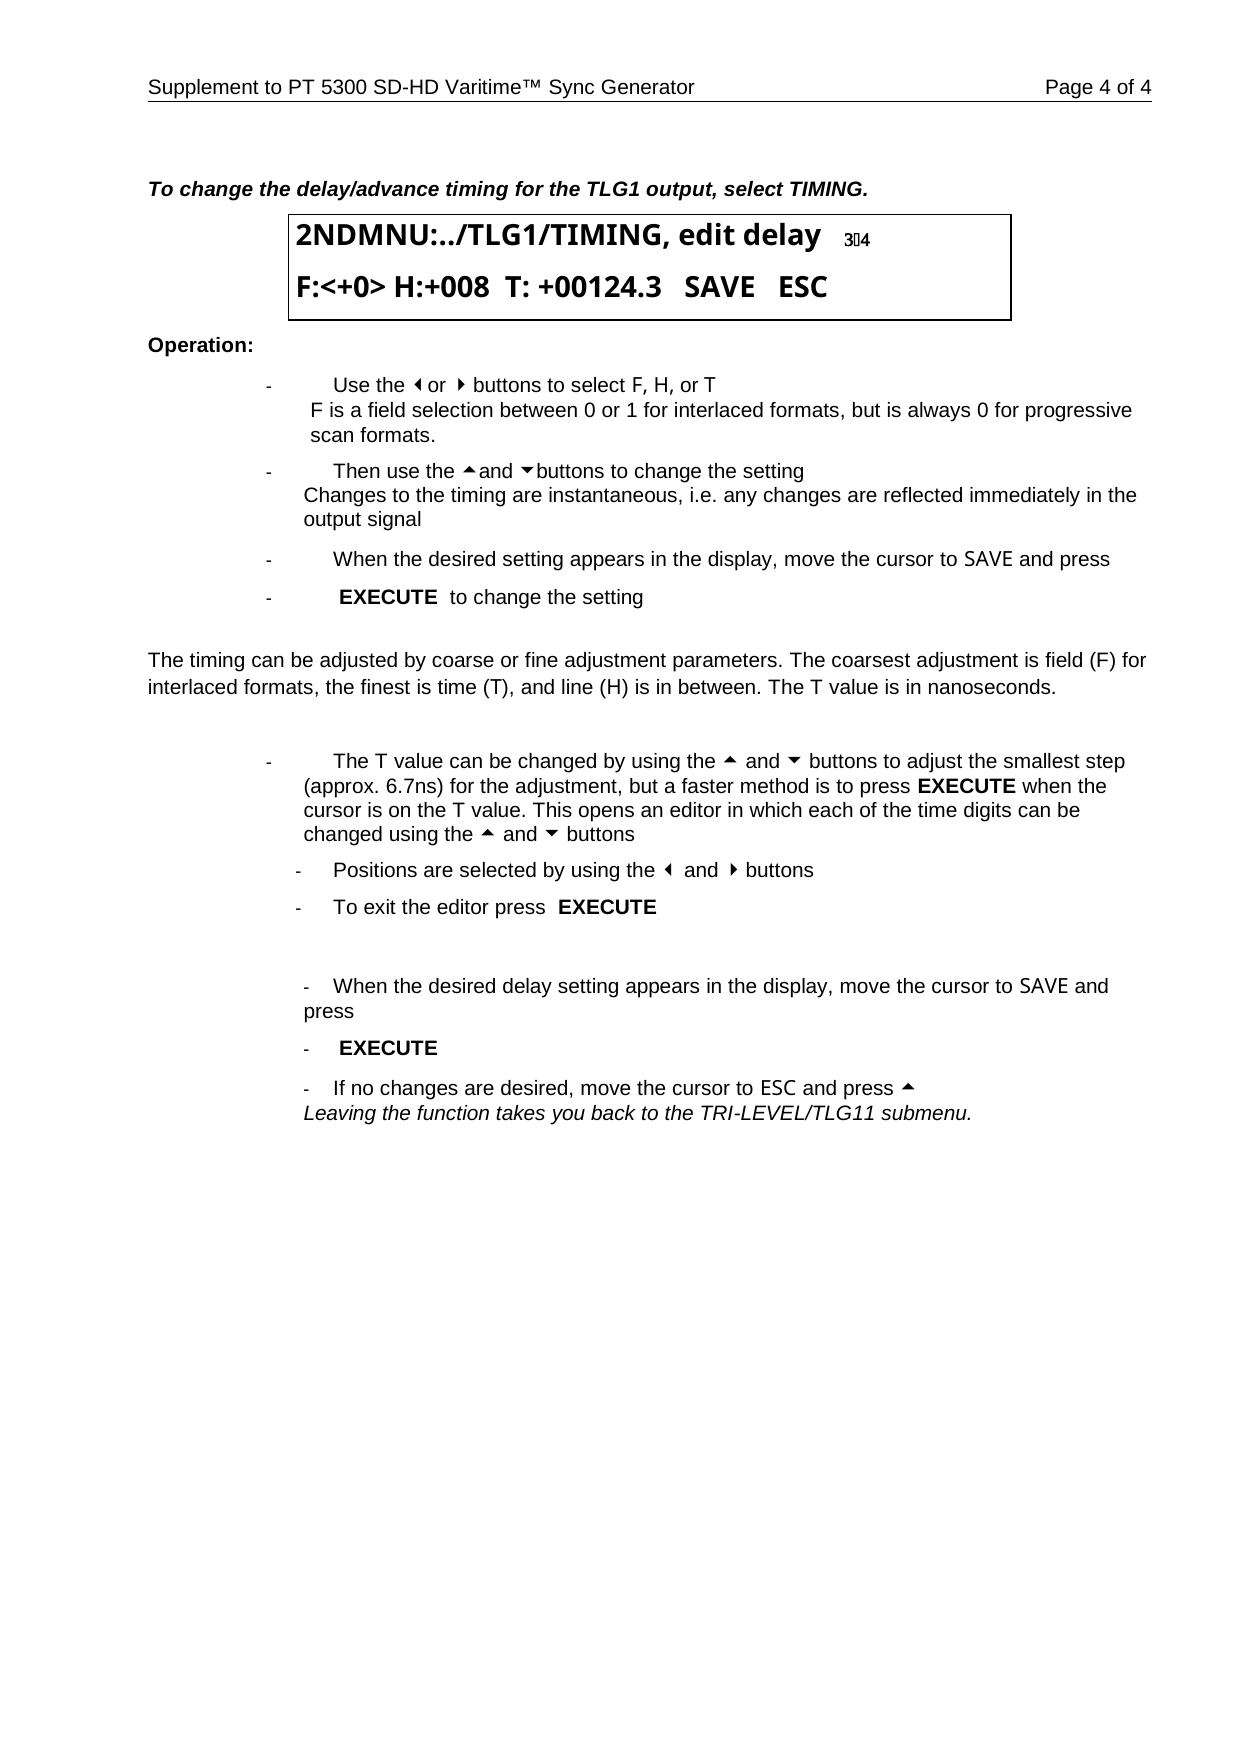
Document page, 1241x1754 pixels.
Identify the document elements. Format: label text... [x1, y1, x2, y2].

list Then use the and buttons to change the setting Changes to the timing are instantaneous, i.e. any changes are reflected immediately in the output signal [266, 459, 1152, 531]
table_header 2NDMNU:../TLG1/TIMING, edit delay  F:<+0> H:+008 T: +00124.3 SAVE ESC [289, 215, 1010, 319]
list When the desired delay setting appears in the display, move the cursor to SAVE and press [303, 971, 1152, 1023]
list Use the or  buttons to select F, H, or T F is a field selection between 0 or 1 for interlaced formats, but is always 0 for progressive scan formats. [266, 370, 1152, 447]
list If no changes are desired, move the cursor to ESC and press  Leaving the function takes you back to the TRI-LEVEL/TLG11 submenu. [303, 1073, 1152, 1125]
list When the desired setting appears in the display, move the cursor to SAVE and press [266, 544, 1152, 572]
list EXECUTE to change the setting [266, 585, 1152, 609]
text To change the delay/advance timing for the TLG1 output, select TIMING. [148, 177, 1152, 201]
list The T value can be changed by using the  and  buttons to adjust the smallest step (approx. 6.7ns) for the adjustment, but a faster method is to press EXECUTE when the cursor is on the T value. This opens an editor in which each of the time digits can be changed using the  and  buttons [266, 749, 1152, 846]
text Operation: [148, 333, 1152, 357]
list Positions are selected by using the  and  buttons [295, 858, 1152, 882]
list EXECUTE [303, 1036, 1152, 1060]
text The timing can be adjusted by coarse or fine adjustment parameters. The coarsest adjustment is field (F) for interlaced formats, the finest is time (T), and line (H) is in between. The T value is in nanoseconds. [148, 648, 1152, 700]
list To exit the editor press EXECUTE [295, 895, 1152, 919]
